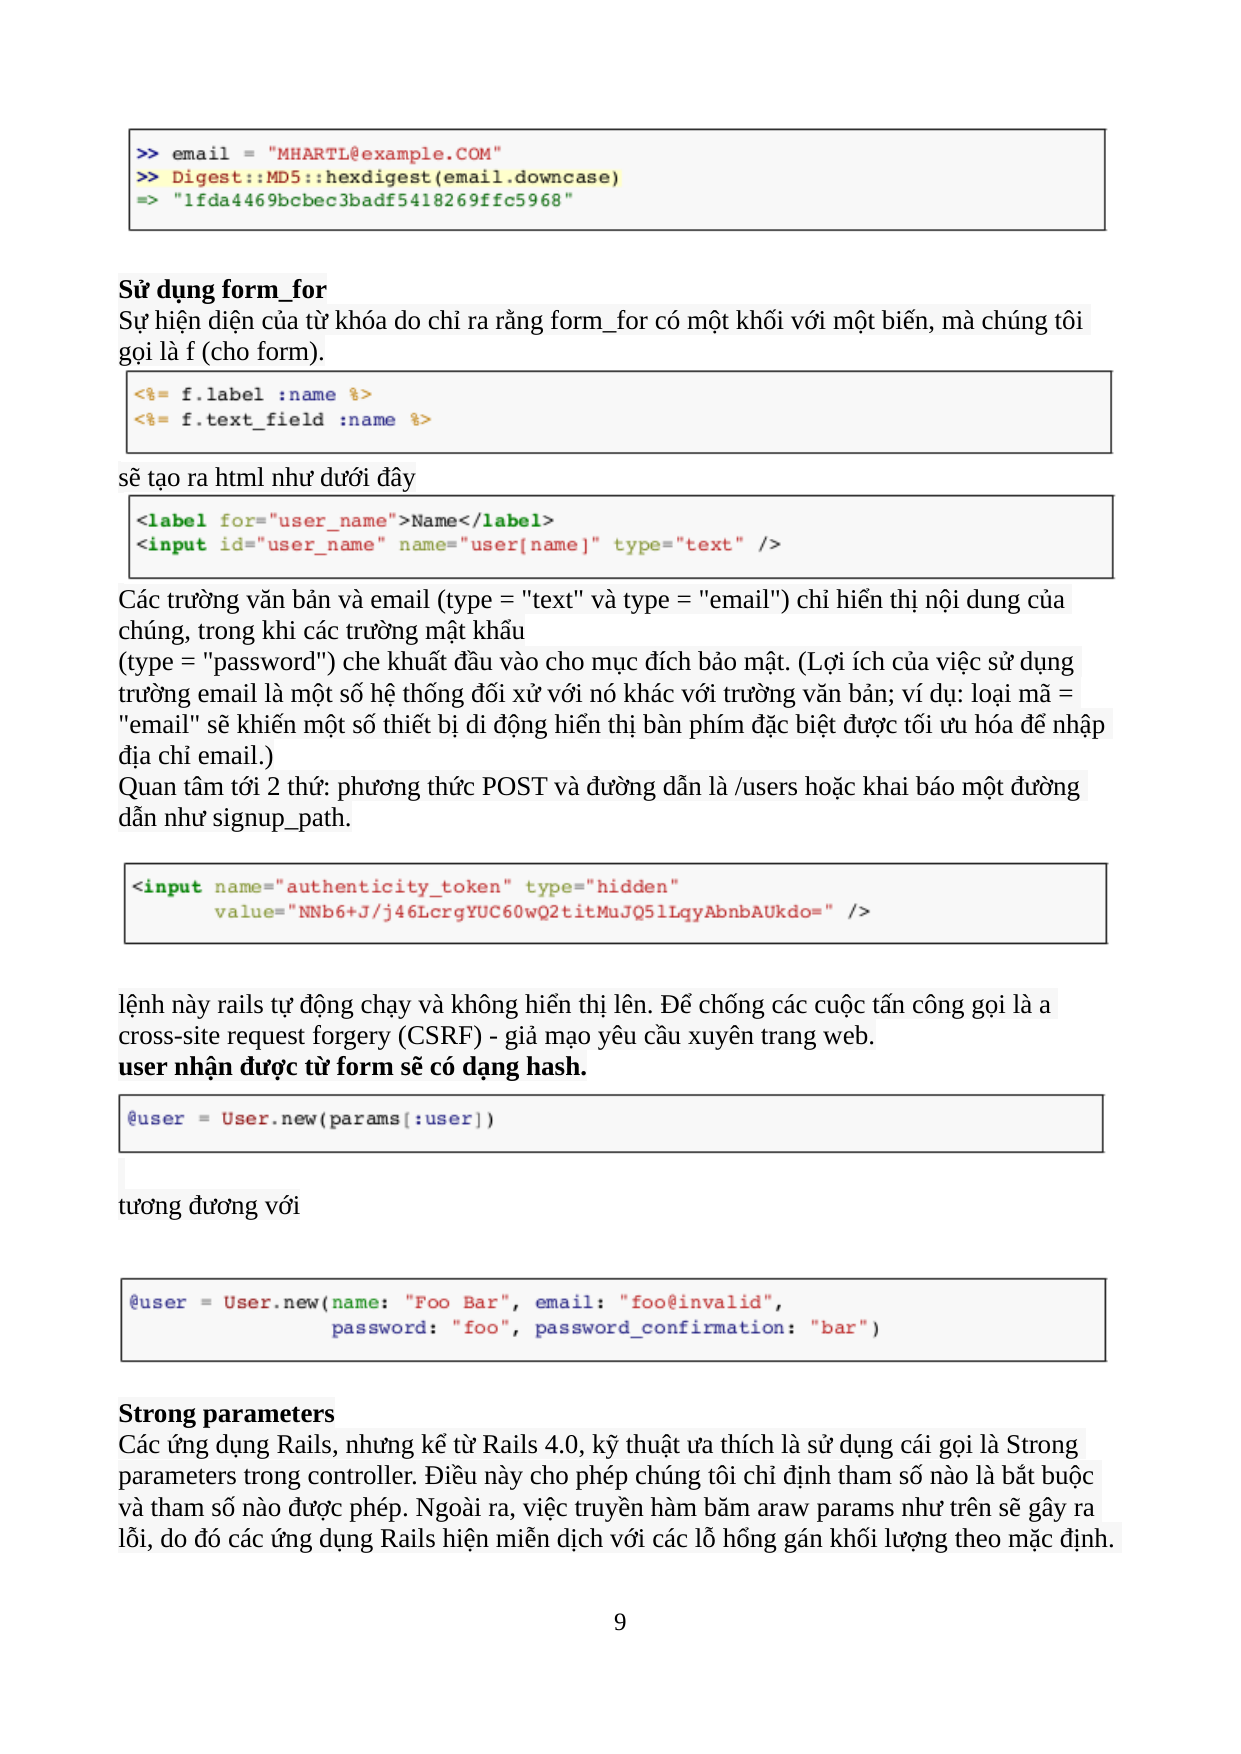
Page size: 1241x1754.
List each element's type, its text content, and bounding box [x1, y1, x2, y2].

text tương đương với [118, 1189, 1122, 1220]
picture [121, 366, 1120, 462]
text Các ứng dụng Rails, nhưng kể từ Rails 4.0, kỹ thuật ưa thích là sử dụng cái gọi là Strong parameters trong controller. Điều này cho phép chúng tôi chỉ định tham số nào là bắt buộc và tham số nào được phép. Ngoài ra, việc truyền hàm băm araw params như trên sẽ gây ra lỗi, do đó các ứng dụng Rails hiện miễn dịch với các lỗ hổng gán khối lượng theo mặc định. [118, 1428, 1122, 1553]
picture [111, 1085, 1107, 1158]
text lệnh này rails tự động chạy và không hiển thị lên. Để chống các cuộc tấn công gọi là a cross-site request forgery (CSRF) - giả mạo yêu cầu xuyên trang web. [118, 988, 1122, 1050]
text Sử dụng form_for [118, 273, 1122, 304]
text (type = "password") che khuất đầu vào cho mục đích bảo mật. (Lợi ích của việc sử dụng trường email là một số hệ thống đối xử với nó khác với trường văn bản; ví dụ: loại mã = "email" sẽ khiến một số thiết bị di động hiển thị bàn phím đặc biệt được tối ưu hóa để nhập địa chỉ email.) [118, 646, 1122, 770]
text sẽ tạo ra html như dưới đây [118, 366, 1122, 493]
text Strong parameters [118, 1397, 1122, 1428]
text Các trường văn bản và email (type = "text" và type = "email") chỉ hiển thị nội dung của chúng, trong khi các trường mật khẩu [118, 493, 1122, 646]
text user nhận được từ form sẽ có dạng hash. [118, 1050, 1122, 1081]
picture [118, 849, 1123, 957]
picture [113, 1272, 1108, 1367]
text Quan tâm tới 2 thứ: phương thức POST và đường dẫn là /users hoặc khai báo một đường dẫn như signup_path. [118, 770, 1122, 832]
picture [118, 118, 1123, 242]
text Sự hiện diện của từ khóa do chỉ ra rằng form_for có một khối với một biến, mà chúng tôi gọi là f (cho form). [118, 304, 1122, 366]
picture [124, 492, 1117, 584]
